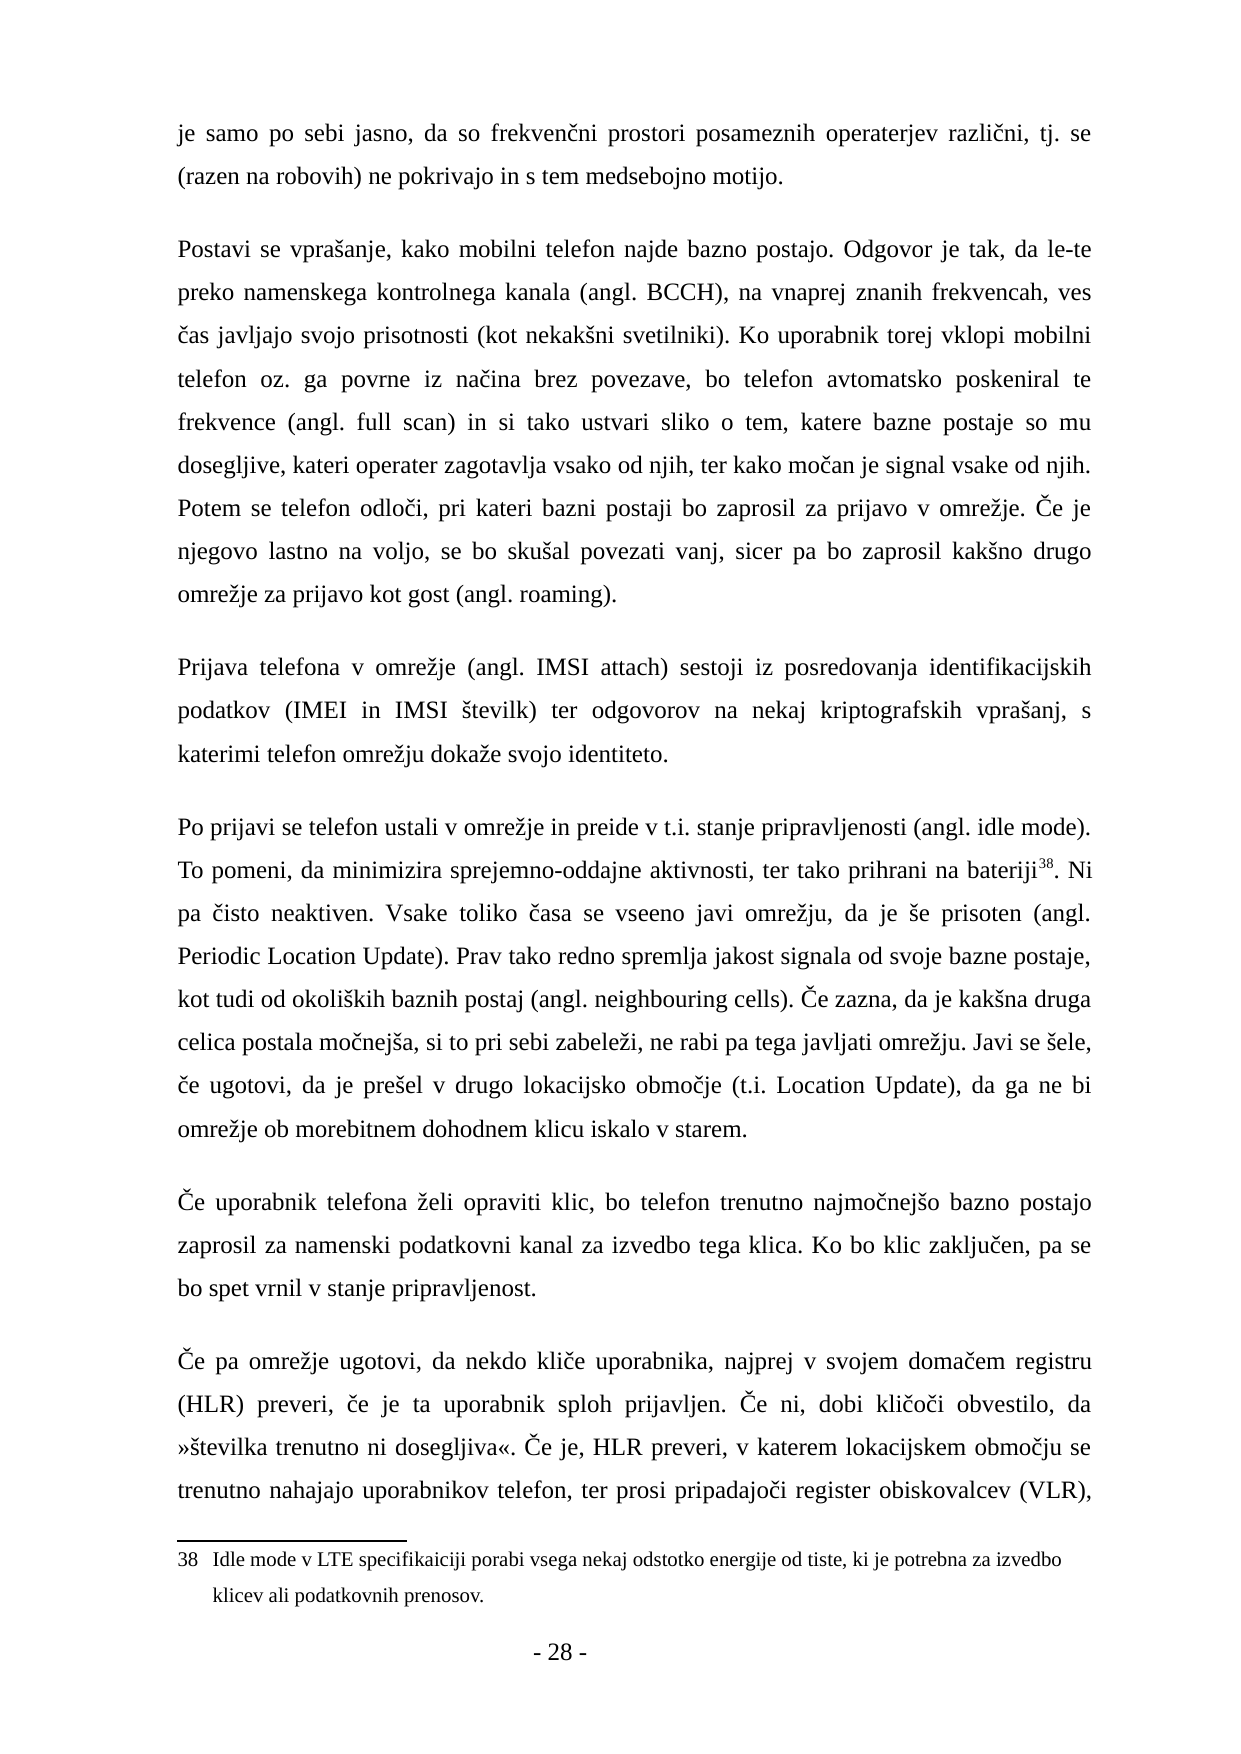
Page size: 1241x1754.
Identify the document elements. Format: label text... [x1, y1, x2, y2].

text Prijava telefona v omrežje (angl. IMSI attach) sestoji iz posredovanja identifikacijskih podatkov (IMEI in IMSI številk) ter odgovorov na nekaj kriptografskih vprašanj, s katerimi telefon omrežju dokaže svojo identiteto. [177, 652, 1093, 767]
text je samo po sebi jasno, da so frekvenčni prostori posameznih operaterjev različni, tj. se (razen na robovih) ne pokrivajo in s tem medsebojno motijo. [177, 118, 1093, 190]
text Idle mode v LTE specifikaiciji porabi vsega nekaj odstotko energije od tiste, ki je potrebna za izvedbo klicev ali podatkovnih prenosov. [177, 1547, 1093, 1607]
text Če uporabnik telefona želi opraviti klic, bo telefon trenutno najmočnejšo bazno postajo zaprosil za namenski podatkovni kanal za izvedbo tega klica. Ko bo klic zaključen, pa se bo spet vrnil v stanje pripravljenost. [177, 1187, 1093, 1302]
text Če pa omrežje ugotovi, da nekdo kliče uporabnika, najprej v svojem domačem registru (HLR) preveri, če je ta uporabnik sploh prijavljen. Če ni, dobi kličoči obvestilo, da »številka trenutno ni dosegljiva«. Če je, HLR preveri, v katerem lokacijskem območju se trenutno nahajajo uporabnikov telefon, ter prosi pripadajoči register obiskovalcev (VLR), [177, 1346, 1093, 1504]
text Postavi se vprašanje, kako mobilni telefon najde bazno postajo. Odgovor je tak, da le-te preko namenskega kontrolnega kanala (angl. BCCH), na vnaprej znanih frekvencah, ves čas javljajo svojo prisotnosti (kot nekakšni svetilniki). Ko uporabnik torej vklopi mobilni telefon oz. ga povrne iz načina brez povezave, bo telefon avtomatsko poskeniral te frekvence (angl. full scan) in si tako ustvari sliko o tem, katere bazne postaje so mu dosegljive, kateri operater zagotavlja vsako od njih, ter kako močan je signal vsake od njih. Potem se telefon odloči, pri kateri bazni postaji bo zaprosil za prijavo v omrežje. Če je njegovo lastno na voljo, se bo skušal povezati vanj, sicer pa bo zaprosil kakšno drugo omrežje za prijavo kot gost (angl. roaming). [177, 234, 1093, 608]
text Po prijavi se telefon ustali v omrežje in preide v t.i. stanje pripravljenosti (angl. idle mode). To pomeni, da minimizira sprejemno-oddajne aktivnosti, ter tako prihrani na bateriji. Ni pa čisto neaktiven. Vsake toliko časa se vseeno javi omrežju, da je še prisoten (angl. Periodic Location Update). Prav tako redno spremlja jakost signala od svoje bazne postaje, kot tudi od okoliških baznih postaj (angl. neighbouring cells). Če zazna, da je kakšna druga celica postala močnejša, si to pri sebi zabeleži, ne rabi pa tega javljati omrežju. Javi se šele, če ugotovi, da je prešel v drugo lokacijsko območje (t.i. Location Update), da ga ne bi omrežje ob morebitnem dohodnem klicu iskalo v starem. [177, 812, 1093, 1142]
